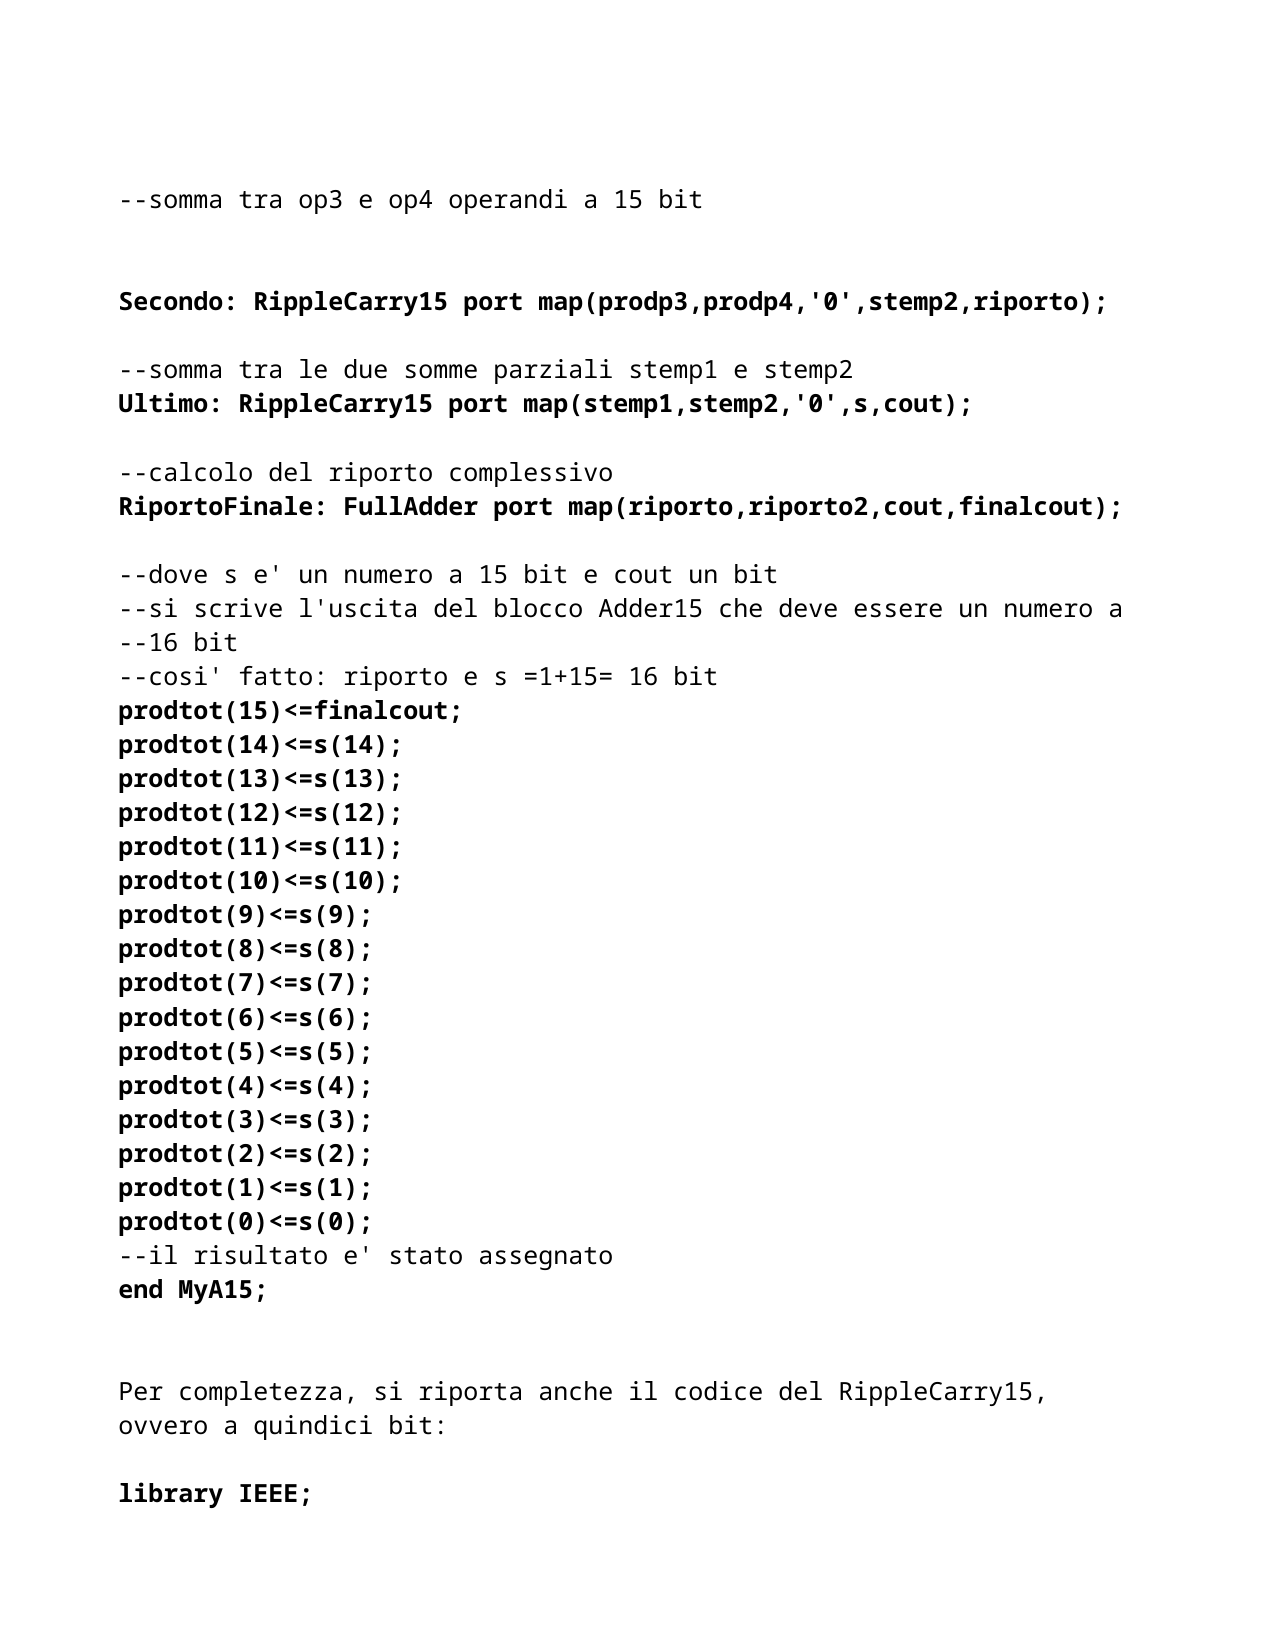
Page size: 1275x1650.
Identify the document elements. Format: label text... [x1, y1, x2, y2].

text prodtot(9)<=s(9); [118, 897, 1157, 931]
text prodtot(3)<=s(3); [118, 1101, 1157, 1135]
text prodtot(6)<=s(6); [118, 999, 1157, 1033]
text ovvero a quindici bit: [118, 1408, 1157, 1442]
text --dove s e' un numero a 15 bit e cout un bit [118, 556, 1157, 590]
text prodtot(2)<=s(2); [118, 1135, 1157, 1169]
text prodtot(11)<=s(11); [118, 829, 1157, 863]
text prodtot(5)<=s(5); [118, 1033, 1157, 1067]
text prodtot(0)<=s(0); [118, 1203, 1157, 1238]
text prodtot(7)<=s(7); [118, 965, 1157, 999]
text prodtot(8)<=s(8); [118, 931, 1157, 965]
text --calcolo del riporto complessivo [118, 454, 1157, 488]
text Secondo: RippleCarry15 port map(prodp3,prodp4,'0',stemp2,riporto); [118, 284, 1157, 318]
text prodtot(13)<=s(13); [118, 761, 1157, 795]
text --somma tra op3 e op4 operandi a 15 bit [118, 182, 1157, 216]
text --si scrive l'uscita del blocco Adder15 che deve essere un numero a --16 bit [118, 590, 1157, 658]
text library IEEE; [118, 1476, 1157, 1510]
text --somma tra le due somme parziali stemp1 e stemp2 [118, 352, 1157, 386]
text Ultimo: RippleCarry15 port map(stemp1,stemp2,'0',s,cout); [118, 386, 1157, 420]
text prodtot(14)<=s(14); [118, 727, 1157, 761]
text prodtot(1)<=s(1); [118, 1169, 1157, 1203]
text prodtot(12)<=s(12); [118, 795, 1157, 829]
text prodtot(4)<=s(4); [118, 1067, 1157, 1101]
text RiportoFinale: FullAdder port map(riporto,riporto2,cout,finalcout); [118, 488, 1157, 522]
text --cosi' fatto: riporto e s =1+15= 16 bit [118, 658, 1157, 693]
text Per completezza, si riporta anche il codice del RippleCarry15, [118, 1374, 1157, 1408]
text --il risultato e' stato assegnato [118, 1238, 1157, 1272]
text end MyA15; [118, 1272, 1157, 1306]
text prodtot(15)<=finalcout; [118, 693, 1157, 727]
text prodtot(10)<=s(10); [118, 863, 1157, 897]
